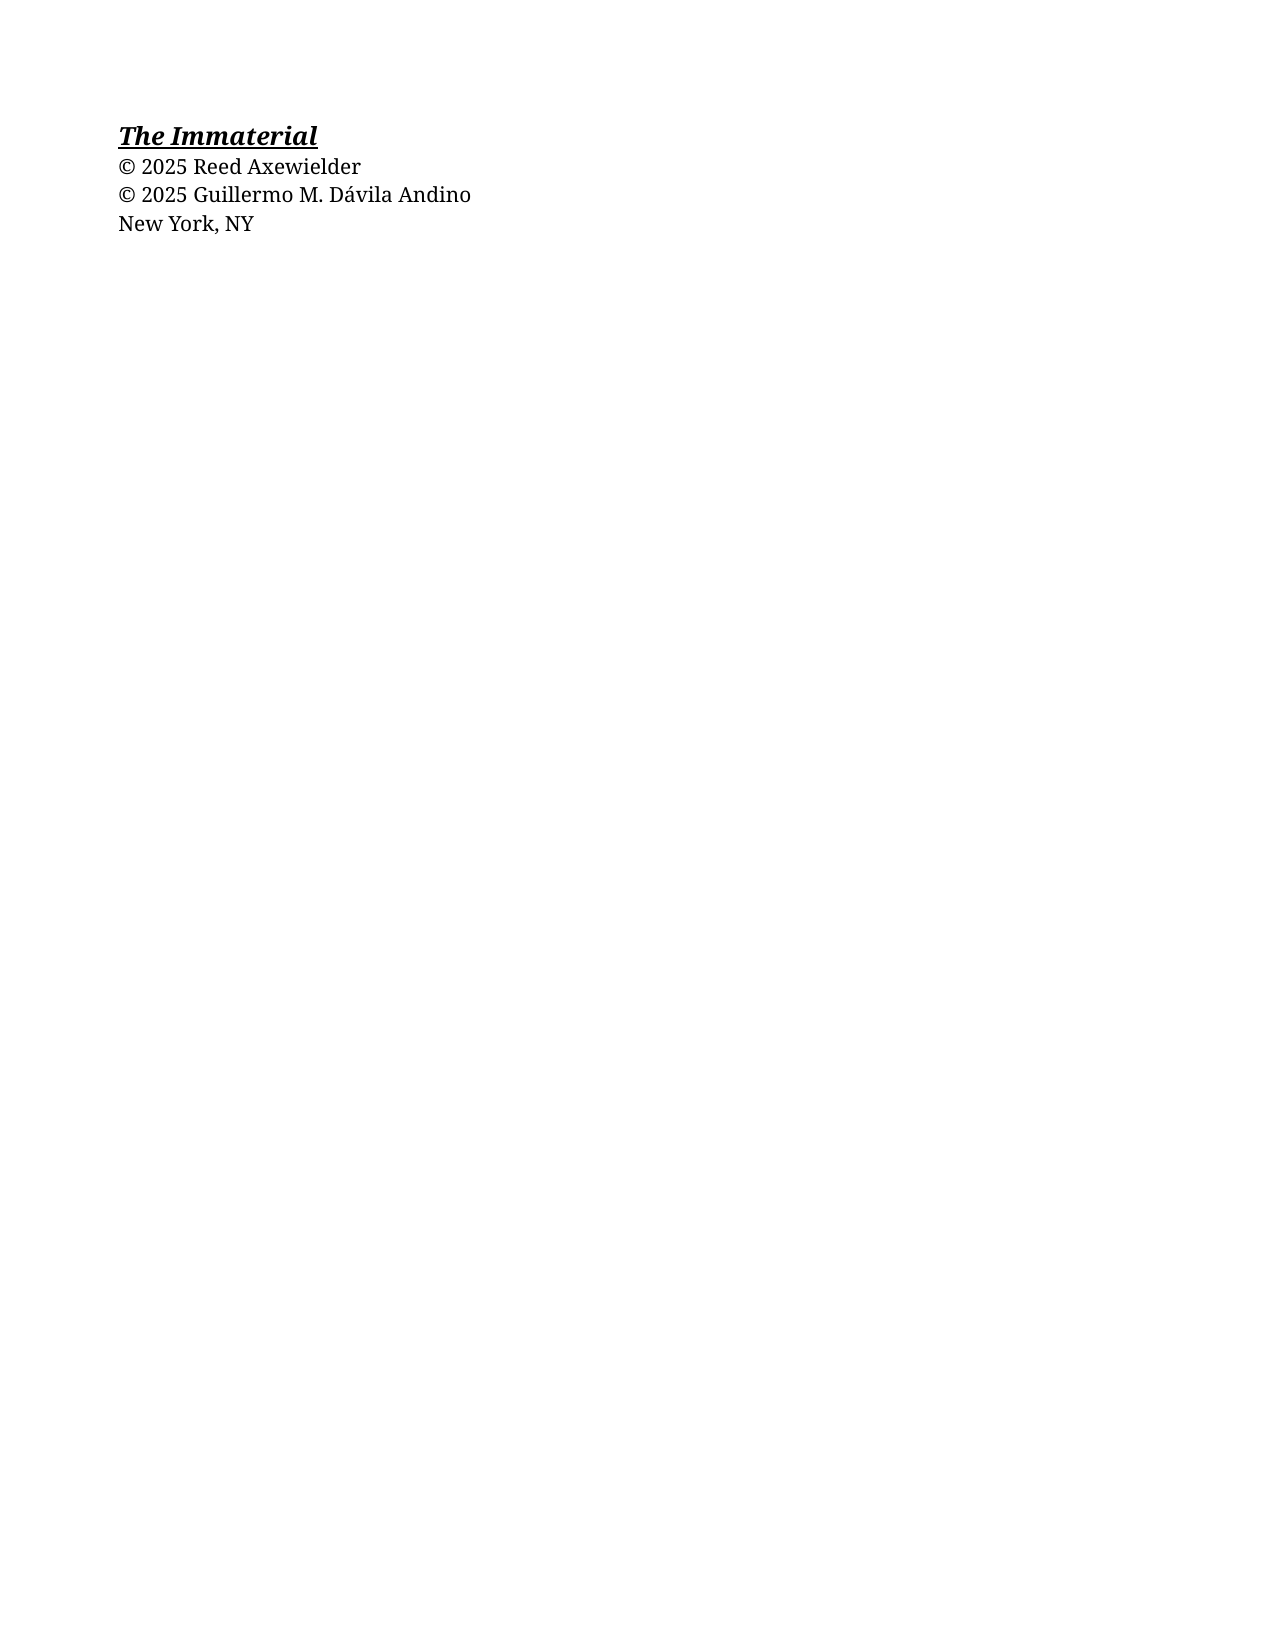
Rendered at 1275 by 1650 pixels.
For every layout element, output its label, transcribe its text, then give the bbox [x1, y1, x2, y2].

text The Immaterial [118, 118, 1157, 152]
text New York, NY [118, 209, 1157, 237]
text © 2025 Guillermo M. Dávila Andino [118, 181, 1157, 209]
text © 2025 Reed Axewielder [118, 152, 1157, 181]
